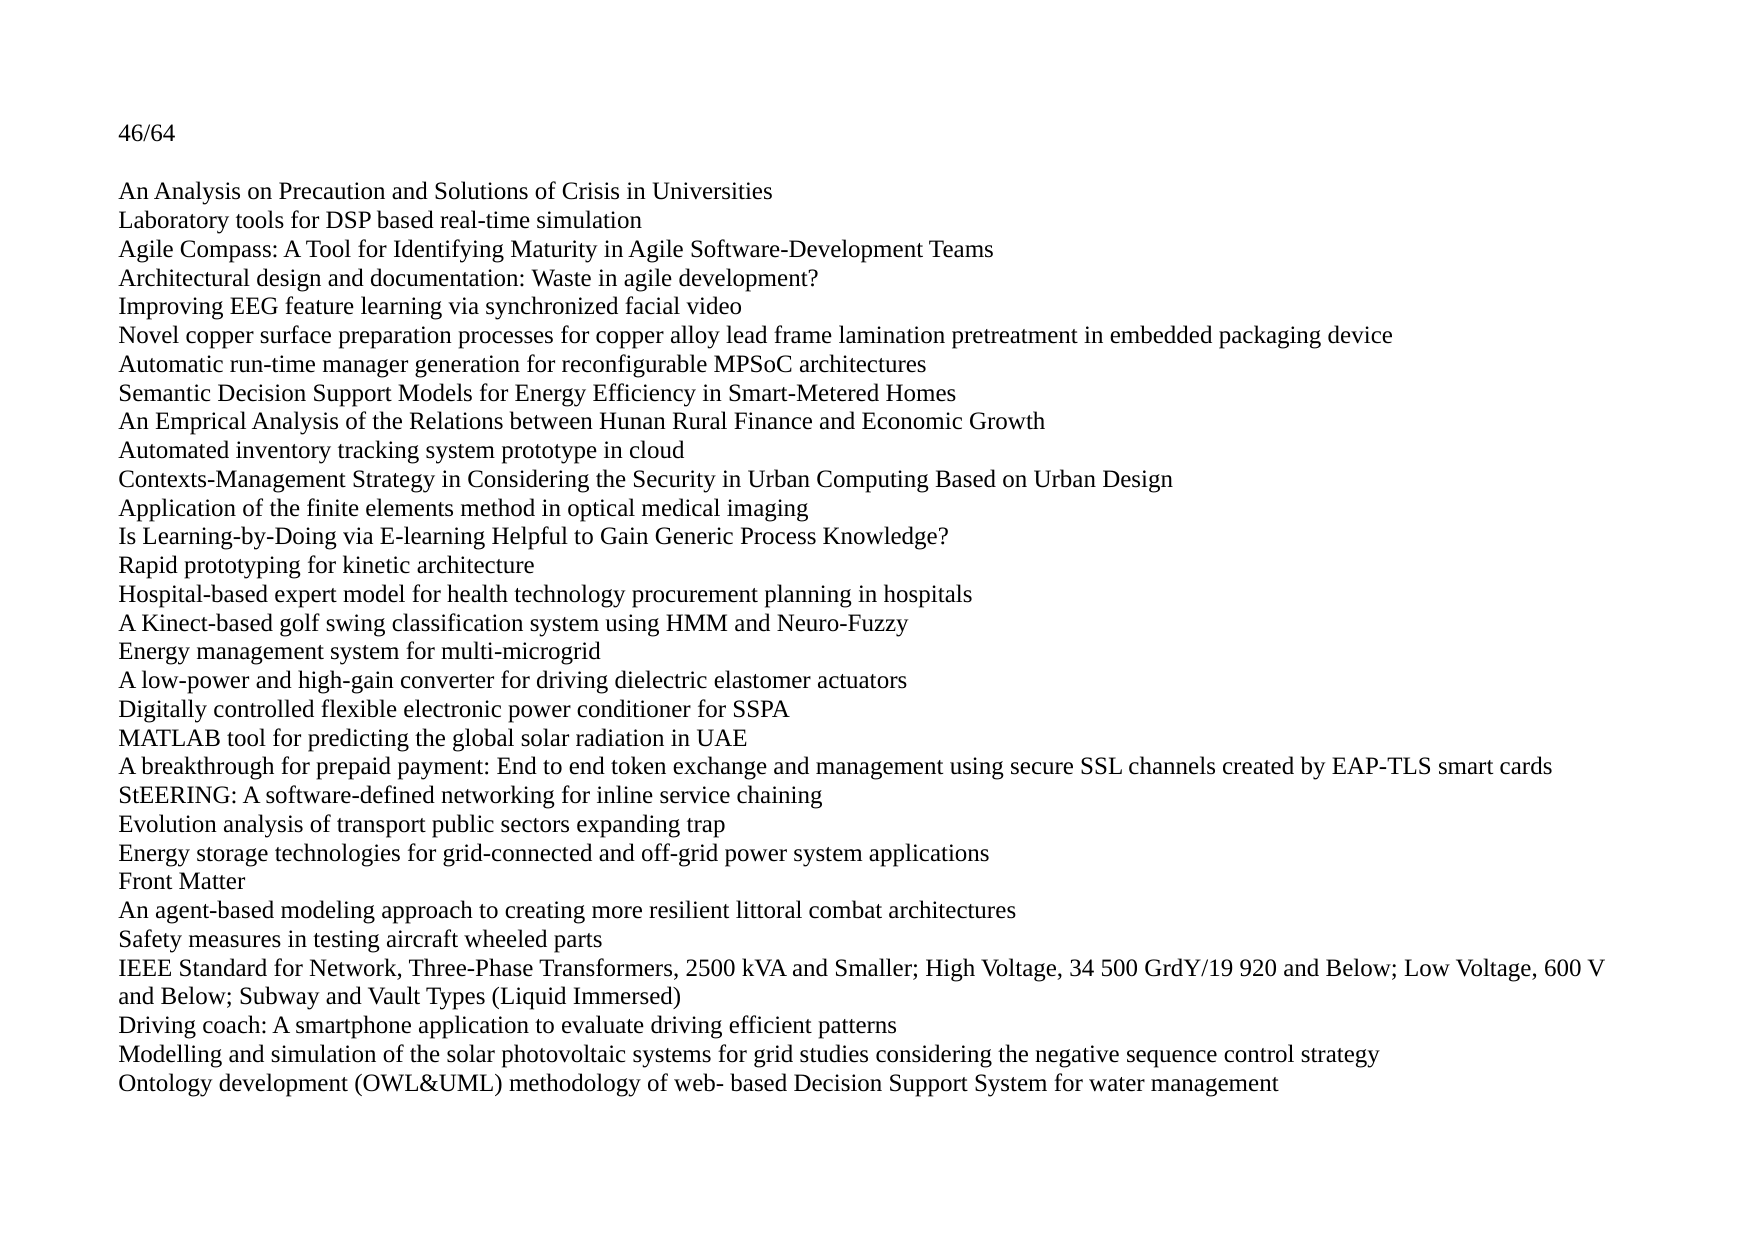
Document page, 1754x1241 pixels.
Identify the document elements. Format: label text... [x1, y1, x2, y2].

text MATLAB tool for predicting the global solar radiation in UAE [118, 723, 1636, 751]
text Front Matter [118, 866, 1636, 895]
text Safety measures in testing aircraft wheeled parts [118, 924, 1636, 953]
text A low-power and high-gain converter for driving dielectric elastomer actuators [118, 665, 1636, 694]
text Agile Compass: A Tool for Identifying Maturity in Agile Software-Development Teams [118, 234, 1636, 263]
text Architectural design and documentation: Waste in agile development? [118, 263, 1636, 291]
text Automatic run-time manager generation for reconfigurable MPSoC architectures [118, 349, 1636, 378]
text Application of the finite elements method in optical medical imaging [118, 493, 1636, 521]
text An agent-based modeling approach to creating more resilient littoral combat architectures [118, 895, 1636, 924]
text Semantic Decision Support Models for Energy Efficiency in Smart-Metered Homes [118, 378, 1636, 406]
text Energy storage technologies for grid-connected and off-grid power system applications [118, 838, 1636, 866]
text An Emprical Analysis of the Relations between Hunan Rural Finance and Economic Growth [118, 406, 1636, 435]
text Rapid prototyping for kinetic architecture [118, 550, 1636, 579]
text A breakthrough for prepaid payment: End to end token exchange and management using secure SSL channels created by EAP-TLS smart cards [118, 751, 1636, 780]
text Modelling and simulation of the solar photovoltaic systems for grid studies considering the negative sequence control strategy [118, 1039, 1636, 1068]
text A Kinect-based golf swing classification system using HMM and Neuro-Fuzzy [118, 608, 1636, 636]
text Ontology development (OWL&UML) methodology of web- based Decision Support System for water management [118, 1068, 1636, 1096]
text Novel copper surface preparation processes for copper alloy lead frame lamination pretreatment in embedded packaging device [118, 320, 1636, 349]
text Driving coach: A smartphone application to evaluate driving efficient patterns [118, 1010, 1636, 1039]
text Evolution analysis of transport public sectors expanding trap [118, 809, 1636, 838]
text Is Learning-by-Doing via E-learning Helpful to Gain Generic Process Knowledge? [118, 521, 1636, 550]
text Digitally controlled flexible electronic power conditioner for SSPA [118, 694, 1636, 723]
text Laboratory tools for DSP based real-time simulation [118, 205, 1636, 234]
text Energy management system for multi-microgrid [118, 636, 1636, 665]
text Hospital-based expert model for health technology procurement planning in hospitals [118, 579, 1636, 608]
text Improving EEG feature learning via synchronized facial video [118, 291, 1636, 320]
text An Analysis on Precaution and Solutions of Crisis in Universities [118, 176, 1636, 205]
text Automated inventory tracking system prototype in cloud [118, 435, 1636, 464]
text IEEE Standard for Network, Three-Phase Transformers, 2500 kVA and Smaller; High Voltage, 34 500 GrdY/19 920 and Below; Low Voltage, 600 V and Below; Subway and Vault Types (Liquid Immersed) [118, 953, 1636, 1010]
text Contexts-Management Strategy in Considering the Security in Urban Computing Based on Urban Design [118, 464, 1636, 493]
text StEERING: A software-defined networking for inline service chaining [118, 780, 1636, 809]
